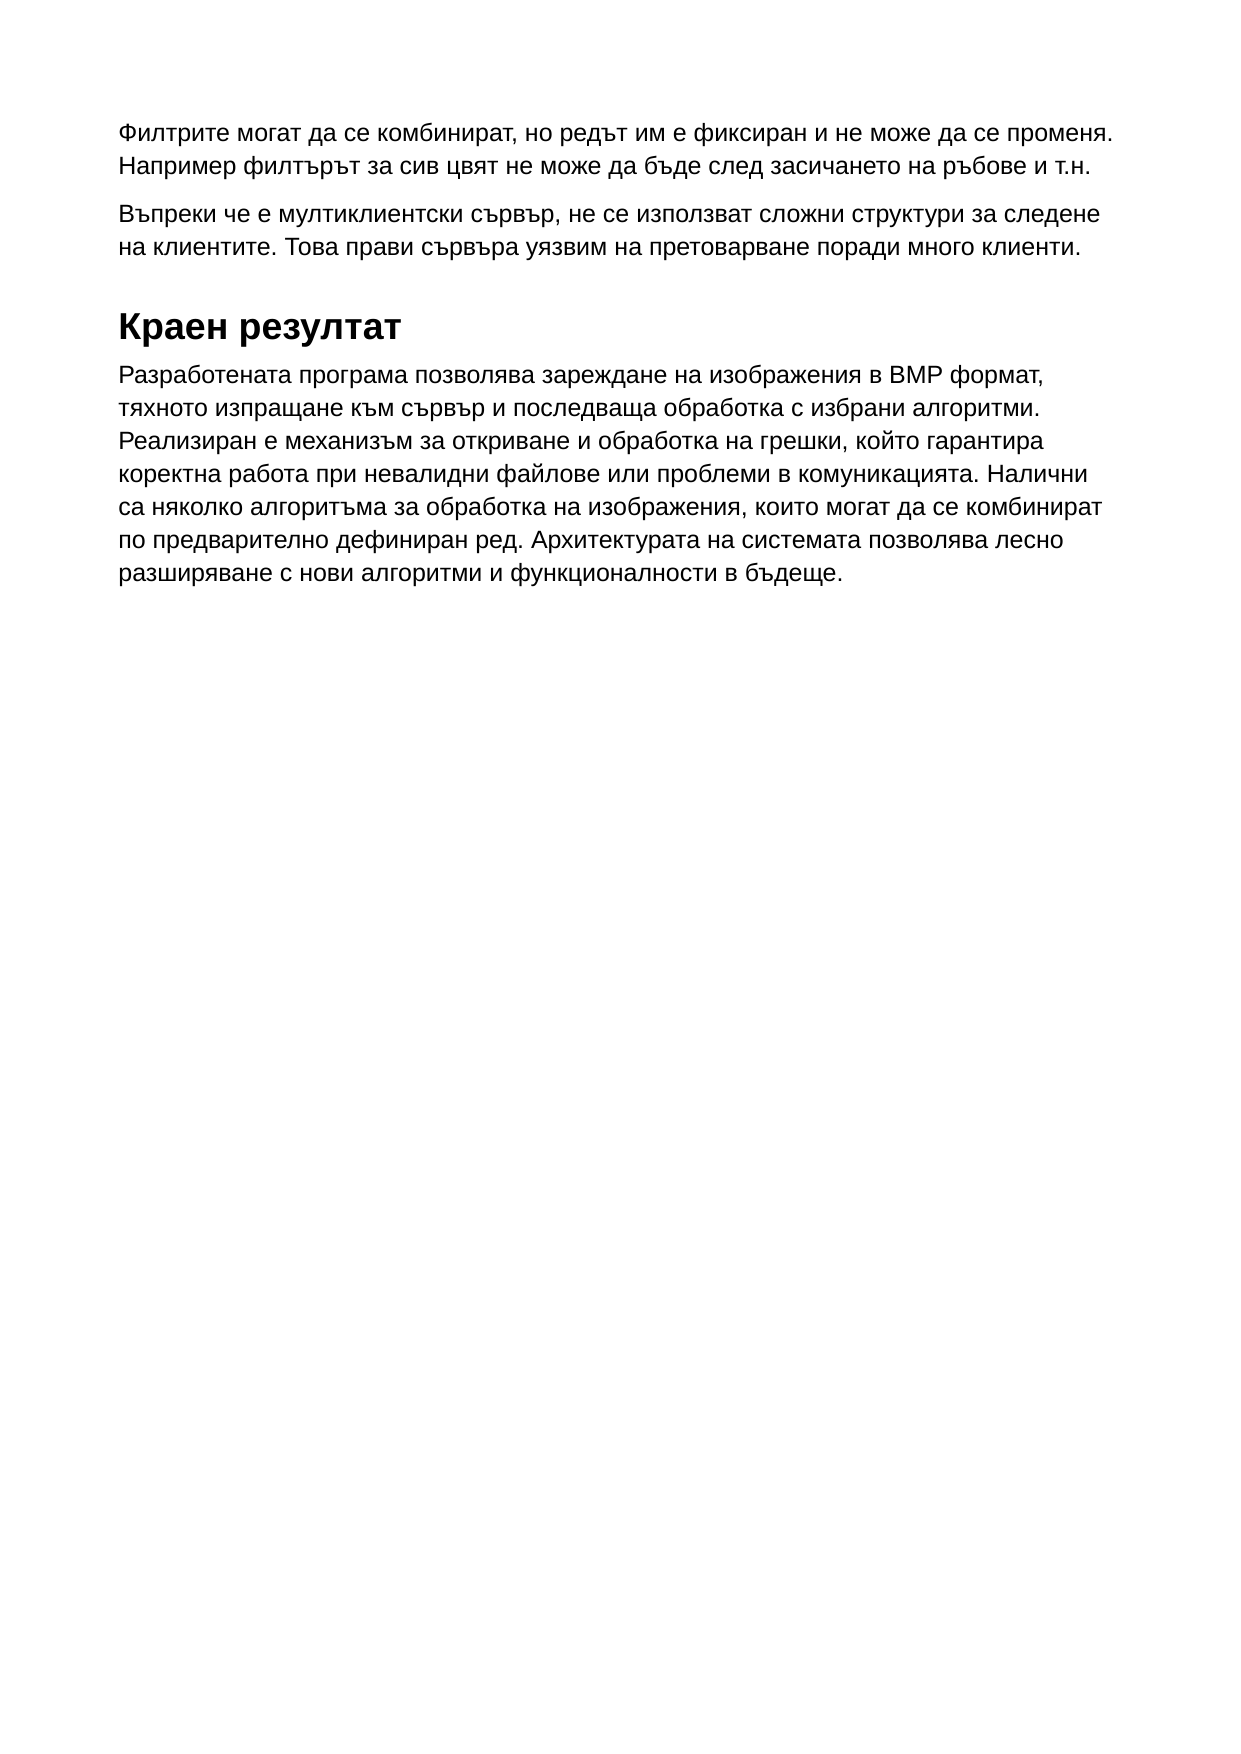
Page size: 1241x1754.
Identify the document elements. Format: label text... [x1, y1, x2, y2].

text Разработената програма позволява зареждане на изображения в BMP формат, тяхното изпращане към сървър и последваща обработка с избрани алгоритми. Реализиран е механизъм за откриване и обработка на грешки, който гарантира коректна работа при невалидни файлове или проблеми в комуникацията. Налични са няколко алгоритъма за обработка на изображения, които могат да се комбинират по предварително дефиниран ред. Архитектурата на системата позволява лесно разширяване с нови алгоритми и функционалности в бъдеще. [118, 360, 1122, 587]
subtitle Краен резултат [118, 304, 1122, 347]
text Филтрите могат да се комбинират, но редът им е фиксиран и не може да се променя. Например филтърът за сив цвят не може да бъде след засичането на ръбове и т.н. [118, 118, 1122, 180]
text Въпреки че е мултиклиентски сървър, не се използват сложни структури за следене на клиентите. Това прави сървъра уязвим на претоварване поради много клиенти. [118, 199, 1122, 261]
